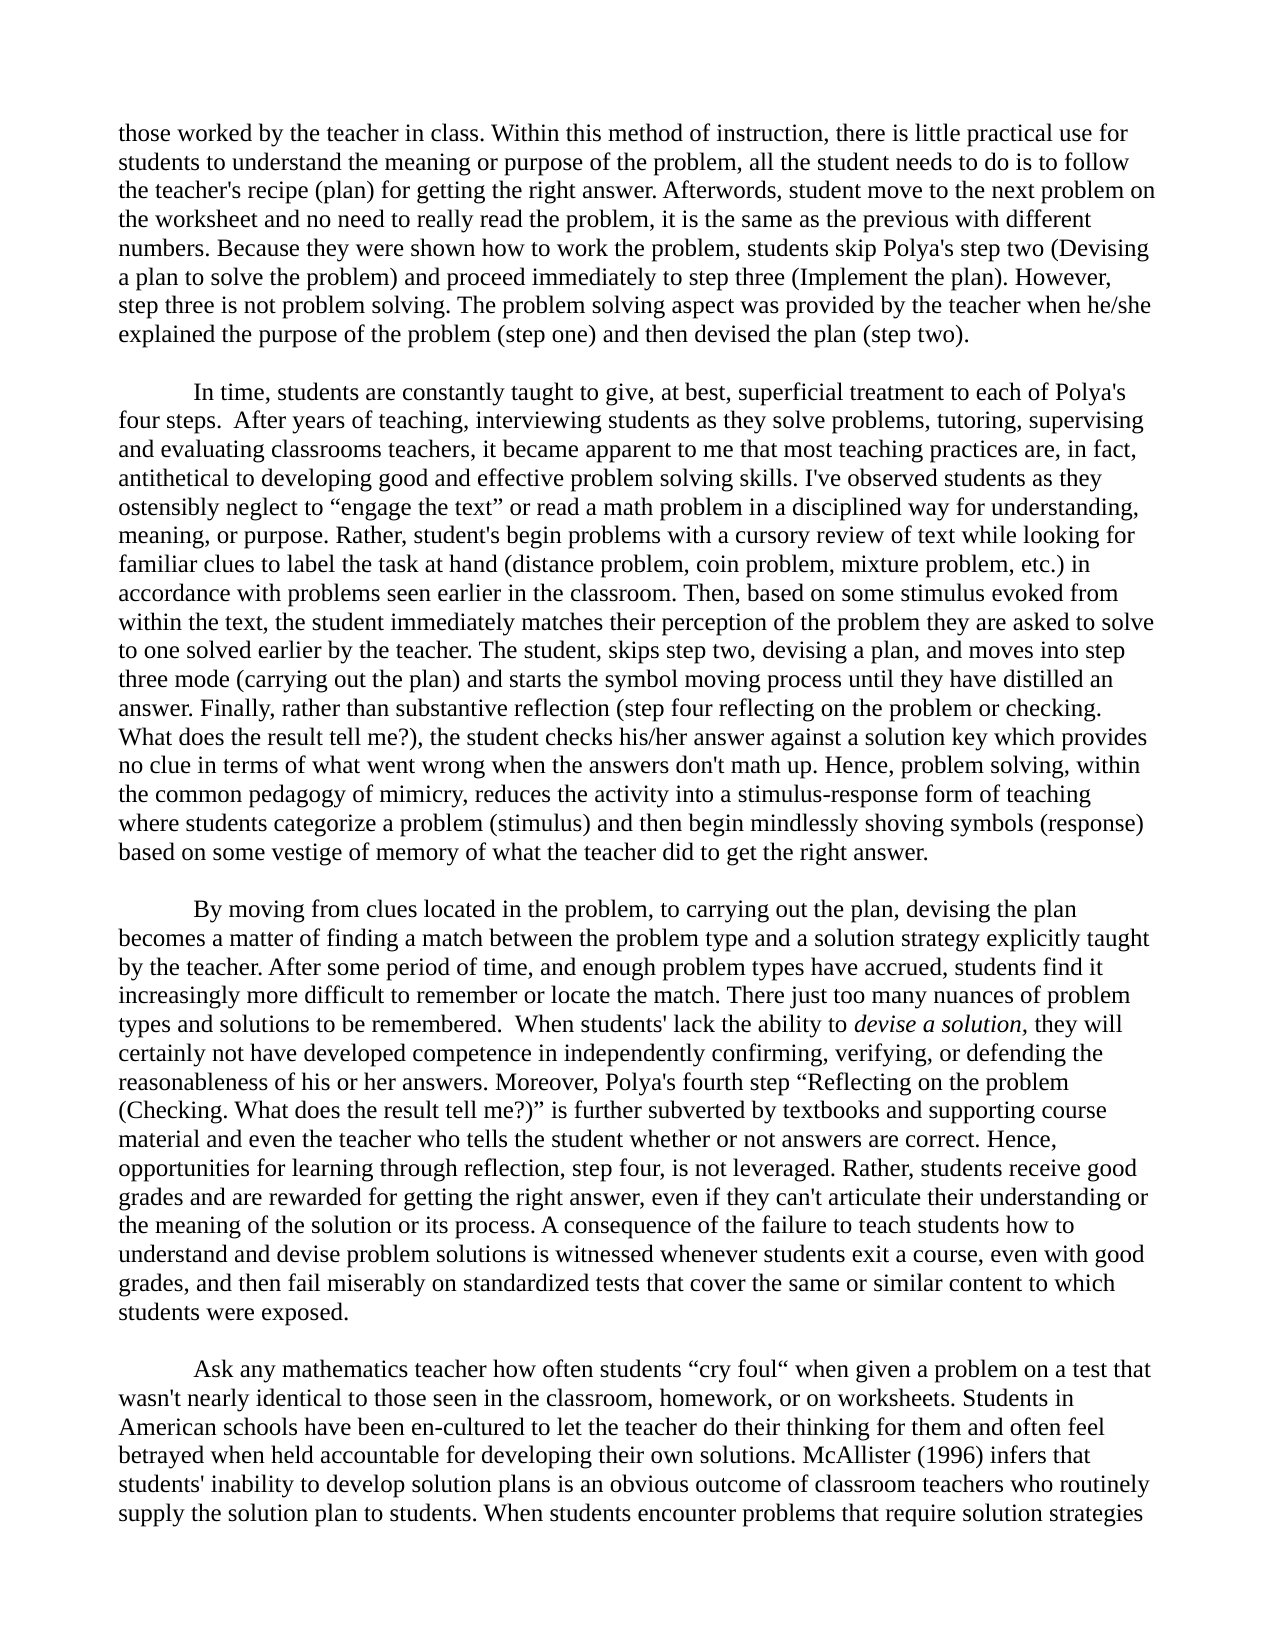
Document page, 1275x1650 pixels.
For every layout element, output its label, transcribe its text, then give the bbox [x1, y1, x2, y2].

text Ask any mathematics teacher how often students “cry foul“ when given a problem on a test that wasn't nearly identical to those seen in the classroom, homework, or on worksheets. Students in American schools have been en-cultured to let the teacher do their thinking for them and often feel betrayed when held accountable for developing their own solutions. McAllister (1996) infers that students' inability to develop solution plans is an obvious outcome of classroom teachers who routinely supply the solution plan to students. When students encounter problems that require solution strategies [118, 1354, 1157, 1527]
text those worked by the teacher in class. Within this method of instruction, there is little practical use for students to understand the meaning or purpose of the problem, all the student needs to do is to follow the teacher's recipe (plan) for getting the right answer. Afterwords, student move to the next problem on the worksheet and no need to really read the problem, it is the same as the previous with different numbers. Because they were shown how to work the problem, students skip Polya's step two (Devising a plan to solve the problem) and proceed immediately to step three (Implement the plan). However, step three is not problem solving. The problem solving aspect was provided by the teacher when he/she explained the purpose of the problem (step one) and then devised the plan (step two). [118, 118, 1157, 348]
text By moving from clues located in the problem, to carrying out the plan, devising the plan becomes a matter of finding a match between the problem type and a solution strategy explicitly taught by the teacher. After some period of time, and enough problem types have accrued, students find it increasingly more difficult to remember or locate the match. There just too many nuances of problem types and solutions to be remembered. When students' lack the ability to devise a solution, they will certainly not have developed competence in independently confirming, verifying, or defending the reasonableness of his or her answers. Moreover, Polya's fourth step “Reflecting on the problem (Checking. What does the result tell me?)” is further subverted by textbooks and supporting course material and even the teacher who tells the student whether or not answers are correct. Hence, opportunities for learning through reflection, step four, is not leveraged. Rather, students receive good grades and are rewarded for getting the right answer, even if they can't articulate their understanding or the meaning of the solution or its process. A consequence of the failure to teach students how to understand and devise problem solutions is witnessed whenever students exit a course, even with good grades, and then fail miserably on standardized tests that cover the same or similar content to which students were exposed. [118, 894, 1157, 1326]
text In time, students are constantly taught to give, at best, superficial treatment to each of Polya's four steps. After years of teaching, interviewing students as they solve problems, tutoring, supervising and evaluating classrooms teachers, it became apparent to me that most teaching practices are, in fact, antithetical to developing good and effective problem solving skills. I've observed students as they ostensibly neglect to “engage the text” or read a math problem in a disciplined way for understanding, meaning, or purpose. Rather, student's begin problems with a cursory review of text while looking for familiar clues to label the task at hand (distance problem, coin problem, mixture problem, etc.) in accordance with problems seen earlier in the classroom. Then, based on some stimulus evoked from within the text, the student immediately matches their perception of the problem they are asked to solve to one solved earlier by the teacher. The student, skips step two, devising a plan, and moves into step three mode (carrying out the plan) and starts the symbol moving process until they have distilled an answer. Finally, rather than substantive reflection (step four reflecting on the problem or checking. What does the result tell me?), the student checks his/her answer against a solution key which provides no clue in terms of what went wrong when the answers don't math up. Hence, problem solving, within the common pedagogy of mimicry, reduces the activity into a stimulus-response form of teaching where students categorize a problem (stimulus) and then begin mindlessly shoving symbols (response) based on some vestige of memory of what the teacher did to get the right answer. [118, 377, 1157, 866]
